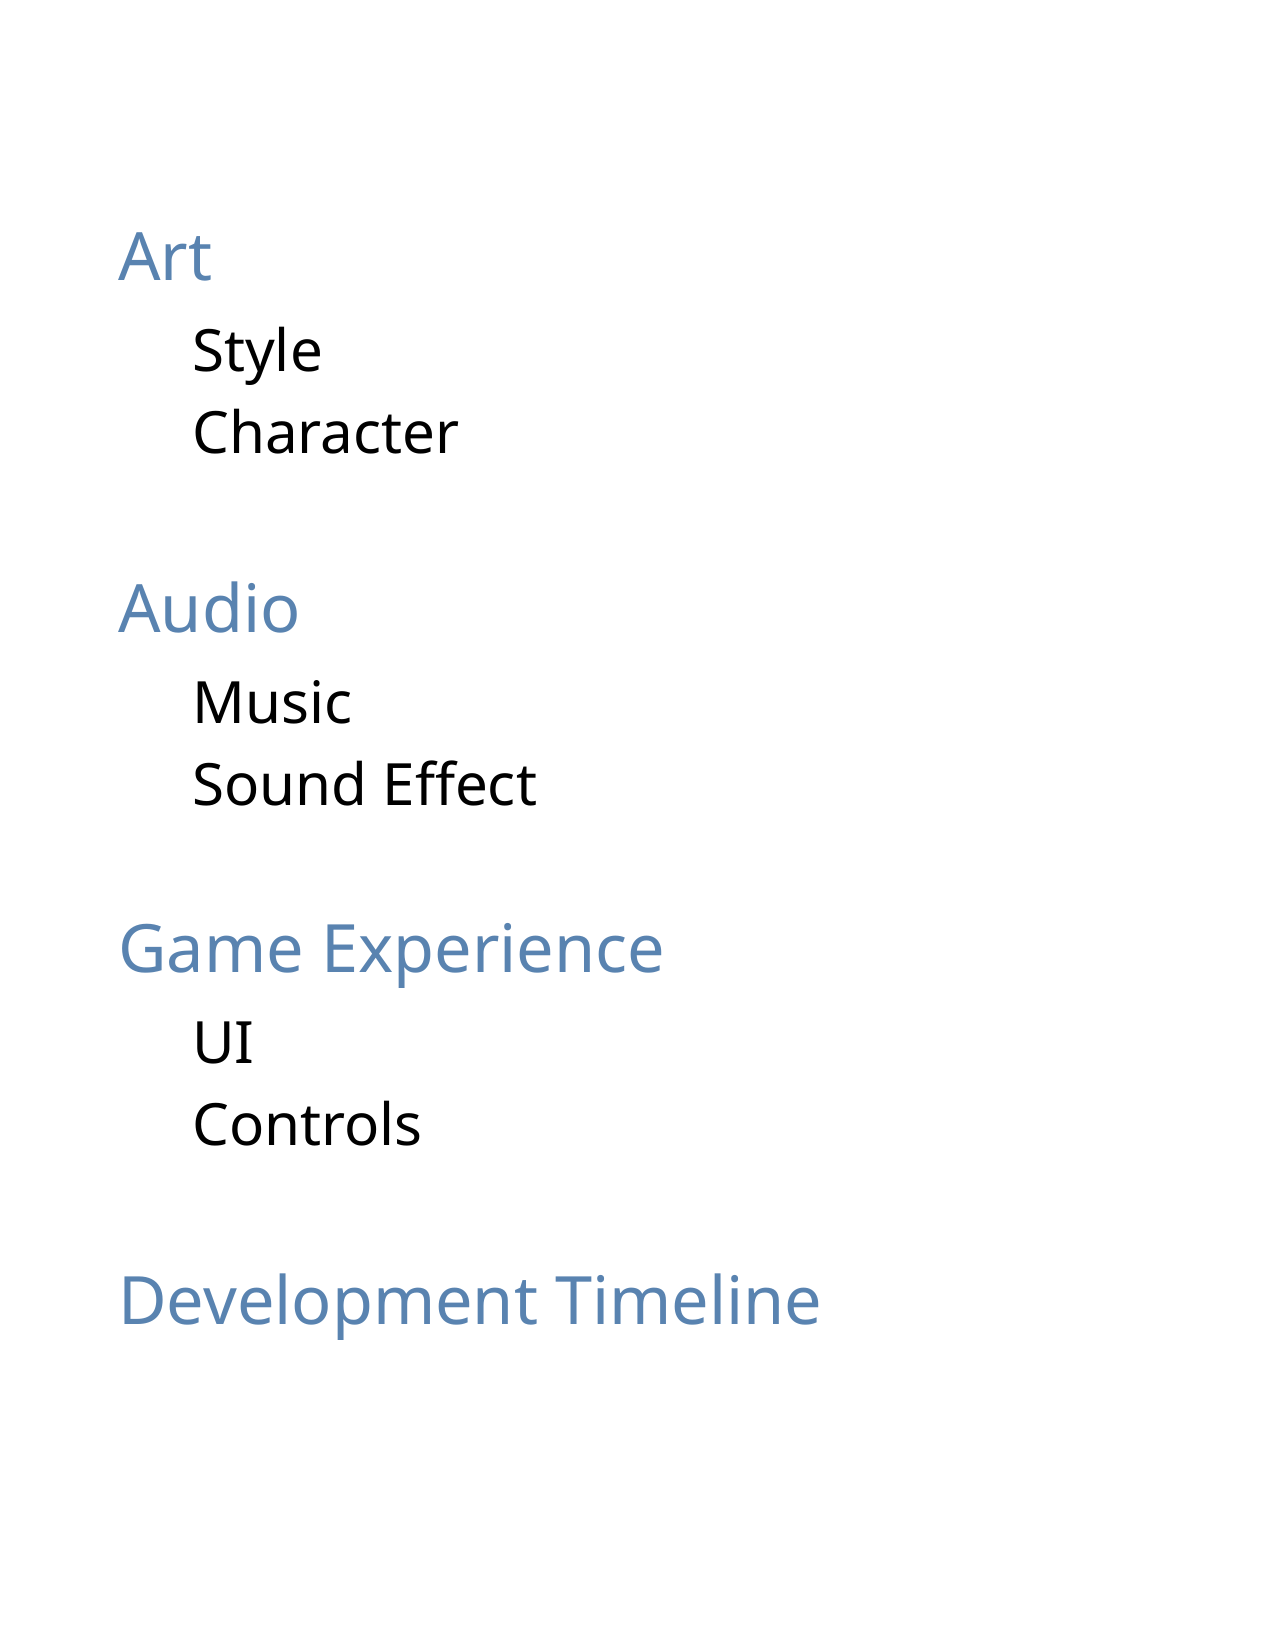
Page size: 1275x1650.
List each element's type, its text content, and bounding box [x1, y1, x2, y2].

text Music [118, 652, 1157, 743]
text Game Experience [118, 902, 1157, 992]
text Development Timeline [118, 1253, 1157, 1344]
text Art [118, 209, 1157, 300]
text Audio [118, 561, 1157, 652]
text Controls [118, 1083, 1157, 1163]
text Sound Effect [118, 743, 1157, 822]
text UI [118, 992, 1157, 1083]
text Character [118, 391, 1157, 470]
text Style [118, 300, 1157, 391]
